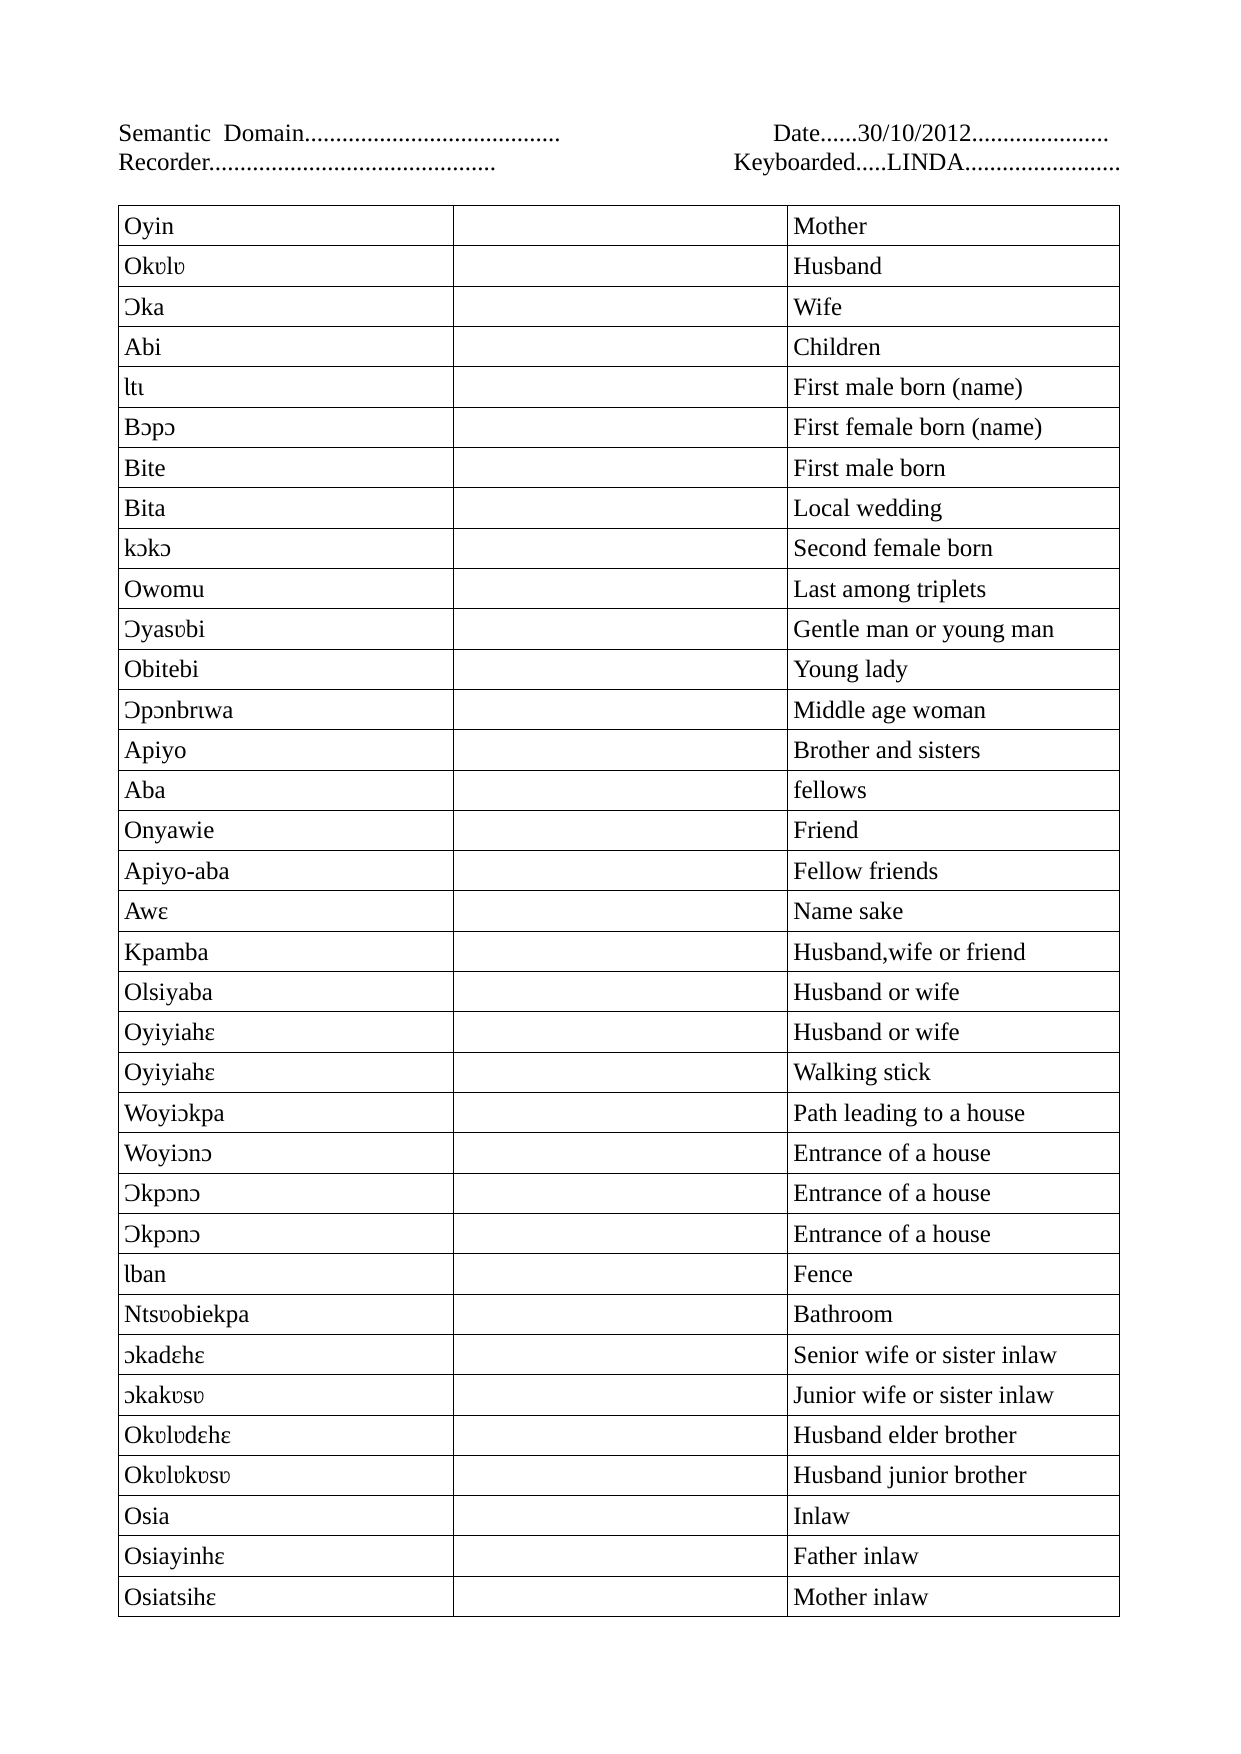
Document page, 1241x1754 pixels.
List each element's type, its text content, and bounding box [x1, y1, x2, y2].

table_cell Okʋlʋkʋsʋ [119, 1456, 453, 1495]
table_cell [454, 1053, 787, 1092]
table_cell [454, 811, 787, 850]
table_cell Husband or wife [788, 1012, 1119, 1052]
table_cell Senior wife or sister inlaw [788, 1335, 1119, 1374]
table_cell [454, 1335, 787, 1374]
table_cell [454, 972, 787, 1011]
table_cell Father inlaw [788, 1536, 1119, 1576]
table_cell [454, 1416, 787, 1455]
table_cell Husband junior brother [788, 1456, 1119, 1495]
table_cell Middle age woman [788, 690, 1119, 729]
table_cell [454, 650, 787, 689]
table_cell Ɩtɩ [119, 367, 453, 407]
table_cell [454, 771, 787, 810]
table_cell [454, 569, 787, 608]
table_cell Apiyo [119, 730, 453, 769]
table_cell Walking stick [788, 1053, 1119, 1092]
table_cell Oyiyiahɛ [119, 1053, 453, 1092]
table_cell Mother inlaw [788, 1577, 1119, 1616]
table_cell Ɔka [119, 287, 453, 326]
table_cell Okʋlʋdɛhɛ [119, 1416, 453, 1455]
table_cell kɔkɔ [119, 529, 453, 568]
table_cell [454, 1012, 787, 1052]
table_cell [454, 690, 787, 729]
table_cell [454, 1536, 787, 1576]
table_cell Oyiyiahɛ [119, 1012, 453, 1052]
table_cell Young lady [788, 650, 1119, 689]
table_cell Abi [119, 327, 453, 366]
table_cell Brother and sisters [788, 730, 1119, 769]
table_cell fellows [788, 771, 1119, 810]
table_cell Aba [119, 771, 453, 810]
table_cell Ɩban [119, 1254, 453, 1293]
table_cell Bathroom [788, 1295, 1119, 1334]
table_cell Path leading to a house [788, 1093, 1119, 1132]
table_cell Ɔkpɔnɔ [119, 1174, 453, 1213]
table_cell [454, 408, 787, 447]
table_cell Children [788, 327, 1119, 366]
table_cell [454, 1295, 787, 1334]
table_cell Local wedding [788, 488, 1119, 528]
table_cell [454, 448, 787, 487]
table_cell Olsiyaba [119, 972, 453, 1011]
table_cell Entrance of a house [788, 1174, 1119, 1213]
table_cell ɔkakʋsʋ [119, 1375, 453, 1414]
table_cell Awɛ [119, 891, 453, 931]
table_cell First female born (name) [788, 408, 1119, 447]
table_cell Second female born [788, 529, 1119, 568]
table_cell [454, 1254, 787, 1293]
table_cell Husband or wife [788, 972, 1119, 1011]
table_cell First male born [788, 448, 1119, 487]
table_cell Ɔkpɔnɔ [119, 1214, 453, 1253]
table_cell Name sake [788, 891, 1119, 931]
table_cell [454, 730, 787, 769]
table_cell Osia [119, 1496, 453, 1535]
table_cell Bite [119, 448, 453, 487]
table_cell [454, 1375, 787, 1414]
table_cell Fellow friends [788, 851, 1119, 890]
table_cell [454, 1456, 787, 1495]
table_cell Kpamba [119, 932, 453, 971]
table_cell [454, 1496, 787, 1535]
table_cell Apiyo-aba [119, 851, 453, 890]
table_cell [454, 891, 787, 931]
table_cell Friend [788, 811, 1119, 850]
table_cell [454, 206, 787, 245]
table_cell Osiayinhɛ [119, 1536, 453, 1576]
table_cell Wife [788, 287, 1119, 326]
table_cell [454, 529, 787, 568]
table_cell Owomu [119, 569, 453, 608]
table_cell Onyawie [119, 811, 453, 850]
table_cell Last among triplets [788, 569, 1119, 608]
table_cell [454, 1133, 787, 1173]
table_cell [454, 1093, 787, 1132]
table_cell Ntsʋobiekpa [119, 1295, 453, 1334]
table_cell Okʋlʋ [119, 246, 453, 286]
table_cell [454, 287, 787, 326]
table_cell Inlaw [788, 1496, 1119, 1535]
table_cell [454, 932, 787, 971]
table_cell Ɔpɔnbrɩwa [119, 690, 453, 729]
table_cell [454, 1577, 787, 1616]
table_cell [454, 1214, 787, 1253]
table_cell Entrance of a house [788, 1133, 1119, 1173]
table_cell Osiatsihɛ [119, 1577, 453, 1616]
table_cell [454, 851, 787, 890]
table_cell Woyiɔnɔ [119, 1133, 453, 1173]
table_cell Ɔyasʋbi [119, 609, 453, 648]
table_cell Woyiɔkpa [119, 1093, 453, 1132]
table_cell Husband elder brother [788, 1416, 1119, 1455]
table_cell Obitebi [119, 650, 453, 689]
table_cell Mother [788, 206, 1119, 245]
table_cell Gentle man or young man [788, 609, 1119, 648]
table_cell Entrance of a house [788, 1214, 1119, 1253]
table_cell Junior wife or sister inlaw [788, 1375, 1119, 1414]
table_cell [454, 327, 787, 366]
table_cell [454, 488, 787, 528]
table_cell ɔkadɛhɛ [119, 1335, 453, 1374]
table_cell [454, 1174, 787, 1213]
table_cell Bita [119, 488, 453, 528]
table_cell [454, 246, 787, 286]
table_cell [454, 367, 787, 407]
table_cell Husband [788, 246, 1119, 286]
table_cell Bɔpɔ [119, 408, 453, 447]
table_cell Oyin [119, 206, 453, 245]
table_cell Fence [788, 1254, 1119, 1293]
table_cell [454, 609, 787, 648]
table_cell Husband,wife or friend [788, 932, 1119, 971]
table_cell First male born (name) [788, 367, 1119, 407]
